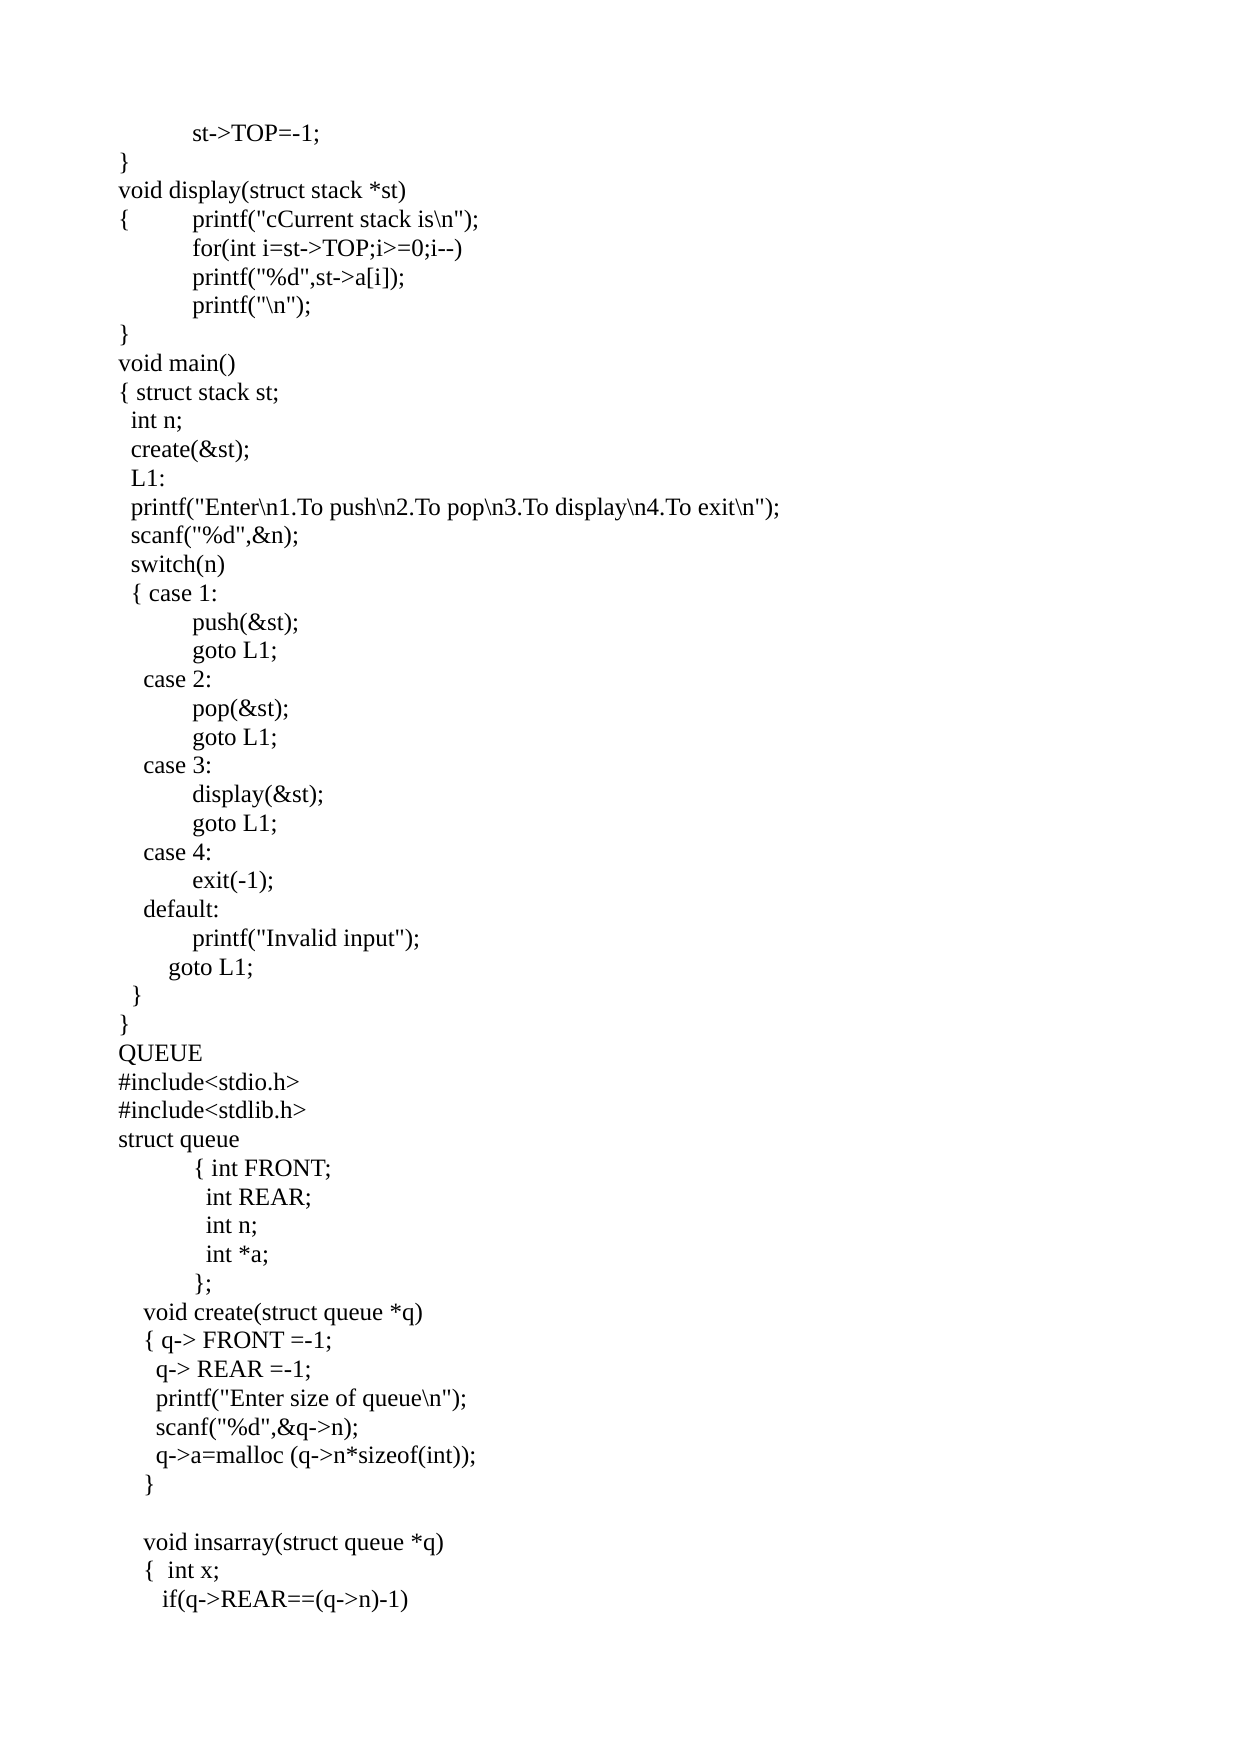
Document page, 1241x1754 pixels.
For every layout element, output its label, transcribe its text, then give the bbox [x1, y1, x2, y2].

text } [118, 147, 1122, 176]
text exit(-1); [118, 866, 1122, 894]
text goto L1; [118, 722, 1122, 751]
text #include<stdio.h> [118, 1067, 1122, 1096]
text struct queue [118, 1124, 1122, 1153]
text goto L1; [118, 952, 1122, 981]
text printf("%d",st->a[i]); [118, 262, 1122, 291]
text { struct stack st; [118, 377, 1122, 406]
text } [118, 1009, 1122, 1038]
text { int FRONT; [118, 1153, 1122, 1182]
text printf("Enter size of queue\n"); [118, 1383, 1122, 1412]
text #include<stdlib.h> [118, 1096, 1122, 1124]
text QUEUE [118, 1038, 1122, 1067]
text printf("Enter\n1.To push\n2.To pop\n3.To display\n4.To exit\n"); [118, 492, 1122, 521]
text { case 1: [118, 578, 1122, 607]
text case 3: [118, 751, 1122, 779]
text } [118, 981, 1122, 1009]
text for(int i=st->TOP;i>=0;i--) [118, 233, 1122, 262]
text create(&st); [118, 434, 1122, 463]
text L1: [118, 463, 1122, 492]
text printf("\n"); [118, 291, 1122, 319]
text }; [118, 1268, 1122, 1297]
text push(&st); [118, 607, 1122, 636]
text q-> REAR =-1; [118, 1354, 1122, 1383]
text scanf("%d",&q->n); [118, 1412, 1122, 1441]
text printf("Invalid input"); [118, 923, 1122, 952]
text pop(&st); [118, 693, 1122, 722]
text void create(struct queue *q) [118, 1297, 1122, 1326]
text void display(struct stack *st) [118, 176, 1122, 204]
text case 4: [118, 837, 1122, 866]
text { printf("cCurrent stack is\n"); [118, 204, 1122, 233]
text } [118, 319, 1122, 348]
text st->TOP=-1; [118, 118, 1122, 147]
text } [118, 1469, 1122, 1498]
text void main() [118, 348, 1122, 377]
text { int x; [118, 1556, 1122, 1584]
text int *a; [118, 1239, 1122, 1268]
text int n; [118, 1211, 1122, 1239]
text { q-> FRONT =-1; [118, 1326, 1122, 1354]
text void insarray(struct queue *q) [118, 1527, 1122, 1556]
text goto L1; [118, 808, 1122, 837]
text switch(n) [118, 549, 1122, 578]
text display(&st); [118, 779, 1122, 808]
text int REAR; [118, 1182, 1122, 1211]
text default: [118, 894, 1122, 923]
text int n; [118, 406, 1122, 434]
text scanf("%d",&n); [118, 521, 1122, 549]
text goto L1; [118, 636, 1122, 664]
text if(q->REAR==(q->n)-1) [118, 1584, 1122, 1613]
text case 2: [118, 664, 1122, 693]
text q->a=malloc (q->n*sizeof(int)); [118, 1441, 1122, 1469]
